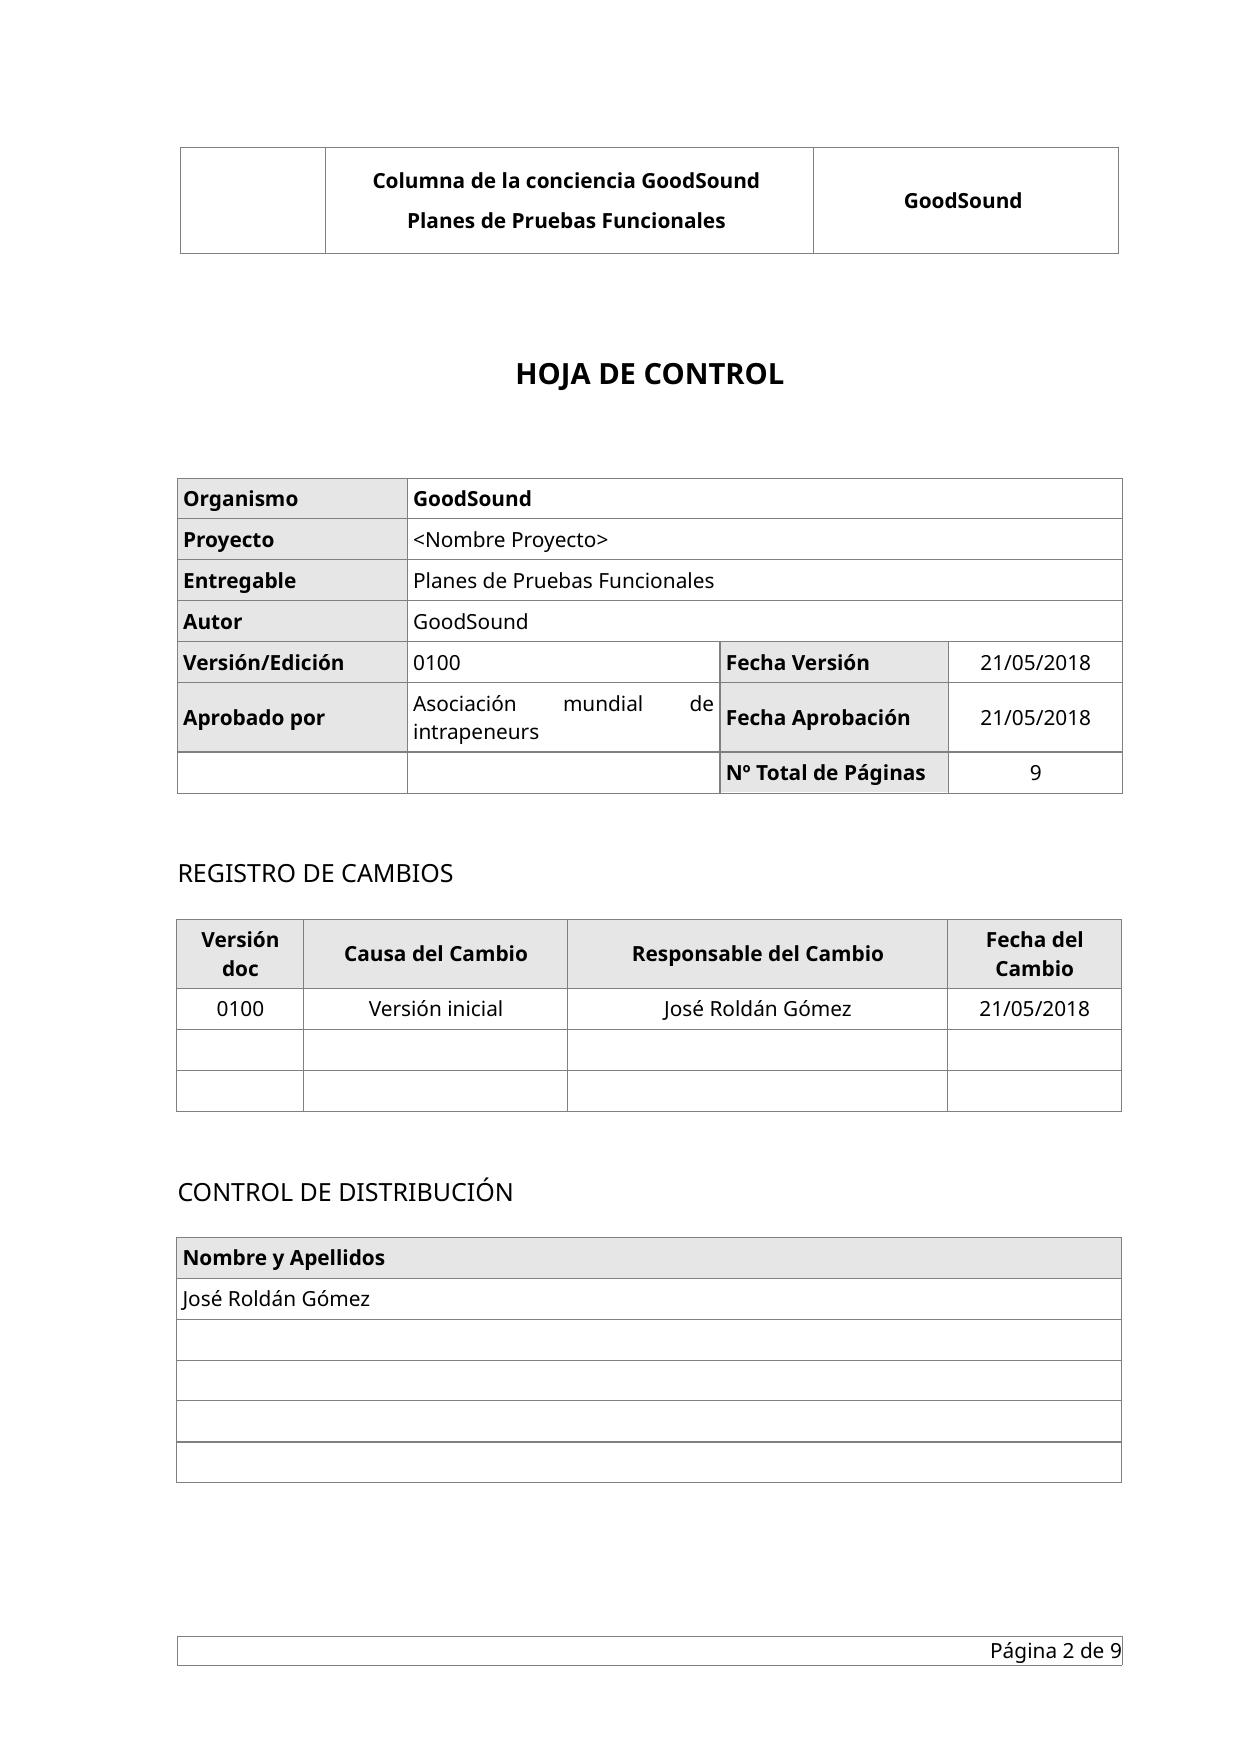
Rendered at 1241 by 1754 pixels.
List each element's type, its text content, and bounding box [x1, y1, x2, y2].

table_cell [948, 1030, 1121, 1070]
table_cell Aprobado por [178, 683, 407, 751]
table_cell 21/05/2018 [948, 989, 1121, 1029]
table_cell [177, 1320, 1121, 1359]
table_cell Fecha Versión [721, 642, 948, 682]
table_cell Fecha Aprobación [721, 683, 948, 751]
text CONTROL DE DISTRIBUCIÓN [177, 1174, 1122, 1208]
table_header GoodSound [408, 479, 1122, 518]
table_header Causa del Cambio [304, 920, 567, 988]
table_cell [304, 1071, 567, 1111]
table_header Versión doc [177, 920, 303, 988]
table_cell 0100 [408, 642, 719, 682]
table_cell [178, 753, 407, 792]
table_cell Nº Total de Páginas [721, 753, 948, 792]
table_cell Versión inicial [304, 989, 567, 1029]
table_cell Autor [178, 601, 407, 641]
table_header Responsable del Cambio [568, 920, 947, 988]
text HOJA DE CONTROL [177, 353, 1122, 393]
table_cell [177, 1071, 303, 1111]
table_cell GoodSound [408, 601, 1122, 641]
table_header Organismo [178, 479, 407, 518]
table_cell [177, 1401, 1121, 1441]
table_cell [177, 1030, 303, 1070]
table_cell 21/05/2018 [949, 642, 1122, 682]
table_header Nombre y Apellidos [177, 1238, 1121, 1278]
table_header Fecha del Cambio [948, 920, 1121, 988]
table_cell 9 [949, 753, 1122, 792]
table_cell Proyecto [178, 519, 407, 559]
table_cell Columna de la conciencia [408, 519, 1122, 559]
table_cell Asociación mundial de intrapeneurs [408, 683, 719, 751]
table_cell [568, 1030, 947, 1070]
table_cell [304, 1030, 567, 1070]
table_cell 0100 [177, 989, 303, 1029]
table_cell [177, 1443, 1121, 1482]
text REGISTRO DE CAMBIOS [177, 856, 1122, 890]
table_cell [568, 1071, 947, 1111]
table_cell 21/05/2018 [949, 683, 1122, 751]
table_cell Entregable [178, 560, 407, 600]
table_cell Versión/Edición [178, 642, 407, 682]
table_cell José Roldán Gómez [177, 1279, 1121, 1318]
table_cell [948, 1071, 1121, 1111]
table_cell José Roldán Gómez [568, 989, 947, 1029]
table_cell [408, 753, 719, 792]
table_cell Planes de Pruebas Funcionales [408, 560, 1122, 600]
table_cell [177, 1361, 1121, 1400]
